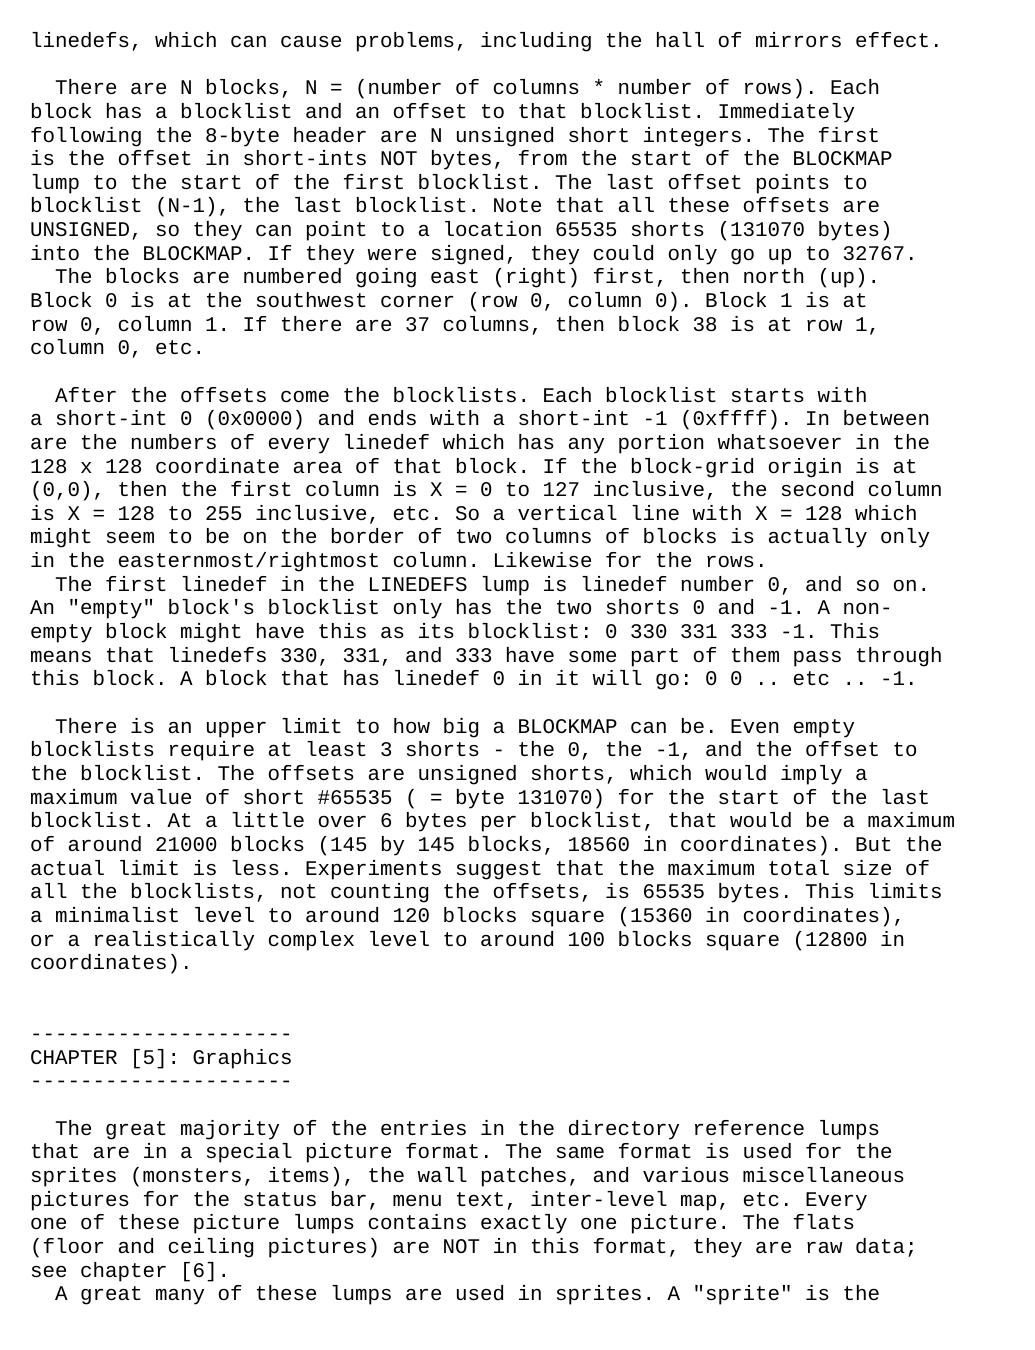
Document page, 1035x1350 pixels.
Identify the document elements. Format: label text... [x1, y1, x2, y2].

text of around 21000 blocks (145 by 145 blocks, 18560 in coordinates). But the [30, 834, 1005, 858]
text that are in a special picture format. The same format is used for the [30, 1141, 1005, 1165]
text maximum value of short #65535 ( = byte 131070) for the start of the last [30, 787, 1005, 810]
text An "empty" block's blocklist only has the two shorts 0 and -1. A non- [30, 597, 1005, 621]
text A great many of these lumps are used in sprites. A "sprite" is the [30, 1283, 1005, 1307]
text all the blocklists, not counting the offsets, is 65535 bytes. This limits [30, 881, 1005, 905]
text following the 8-byte header are N unsigned short integers. The first [30, 124, 1005, 148]
text blocklist (N-1), the last blocklist. Note that all these offsets are [30, 196, 1005, 219]
text The blocks are numbered going east (right) first, then north (up). [30, 266, 1005, 290]
text lump to the start of the first blocklist. The last offset points to [30, 172, 1005, 196]
text --------------------- [30, 1070, 1005, 1094]
text linedefs, which can cause problems, including the hall of mirrors effect. [30, 30, 1005, 54]
text The first linedef in the LINEDEFS lump is linedef number 0, and so on. [30, 574, 1005, 597]
text The great majority of the entries in the directory reference lumps [30, 1118, 1005, 1141]
text is X = 128 to 255 inclusive, etc. So a vertical line with X = 128 which [30, 503, 1005, 527]
text a minimalist level to around 120 blocks square (15360 in coordinates), [30, 905, 1005, 928]
text (floor and ceiling pictures) are NOT in this format, they are raw data; [30, 1236, 1005, 1259]
text After the offsets come the blocklists. Each blocklist starts with [30, 385, 1005, 408]
text pictures for the status bar, menu text, inter-level map, etc. Every [30, 1189, 1005, 1212]
text 128 x 128 coordinate area of that block. If the block-grid origin is at [30, 456, 1005, 479]
text or a realistically complex level to around 100 blocks square (12800 in [30, 928, 1005, 952]
text Block 0 is at the southwest corner (row 0, column 0). Block 1 is at [30, 290, 1005, 314]
text column 0, etc. [30, 337, 1005, 361]
text in the easternmost/rightmost column. Likewise for the rows. [30, 550, 1005, 574]
text There are N blocks, N = (number of columns * number of rows). Each [30, 77, 1005, 101]
text is the offset in short-ints NOT bytes, from the start of the BLOCKMAP [30, 148, 1005, 172]
text this block. A block that has linedef 0 in it will go: 0 0 .. etc .. -1. [30, 668, 1005, 692]
text empty block might have this as its blocklist: 0 330 331 333 -1. This [30, 621, 1005, 645]
text a short-int 0 (0x0000) and ends with a short-int -1 (0xffff). In between [30, 408, 1005, 432]
text row 0, column 1. If there are 37 columns, then block 38 is at row 1, [30, 314, 1005, 337]
text might seem to be on the border of two columns of blocks is actually only [30, 527, 1005, 550]
text the blocklist. The offsets are unsigned shorts, which would imply a [30, 763, 1005, 787]
text UNSIGNED, so they can point to a location 65535 shorts (131070 bytes) [30, 219, 1005, 243]
text into the BLOCKMAP. If they were signed, they could only go up to 32767. [30, 243, 1005, 266]
text blocklist. At a little over 6 bytes per blocklist, that would be a maximum [30, 810, 1005, 834]
text CHAPTER [5]: Graphics [30, 1047, 1005, 1070]
text means that linedefs 330, 331, and 333 have some part of them pass through [30, 645, 1005, 668]
text sprites (monsters, items), the wall patches, and various miscellaneous [30, 1165, 1005, 1189]
text blocklists require at least 3 shorts - the 0, the -1, and the offset to [30, 739, 1005, 763]
text see chapter [6]. [30, 1259, 1005, 1283]
text block has a blocklist and an offset to that blocklist. Immediately [30, 101, 1005, 124]
text are the numbers of every linedef which has any portion whatsoever in the [30, 432, 1005, 456]
text coordinates). [30, 952, 1005, 976]
text There is an upper limit to how big a BLOCKMAP can be. Even empty [30, 716, 1005, 739]
text --------------------- [30, 1023, 1005, 1047]
text one of these picture lumps contains exactly one picture. The flats [30, 1212, 1005, 1236]
text actual limit is less. Experiments suggest that the maximum total size of [30, 858, 1005, 881]
text (0,0), then the first column is X = 0 to 127 inclusive, the second column [30, 479, 1005, 503]
